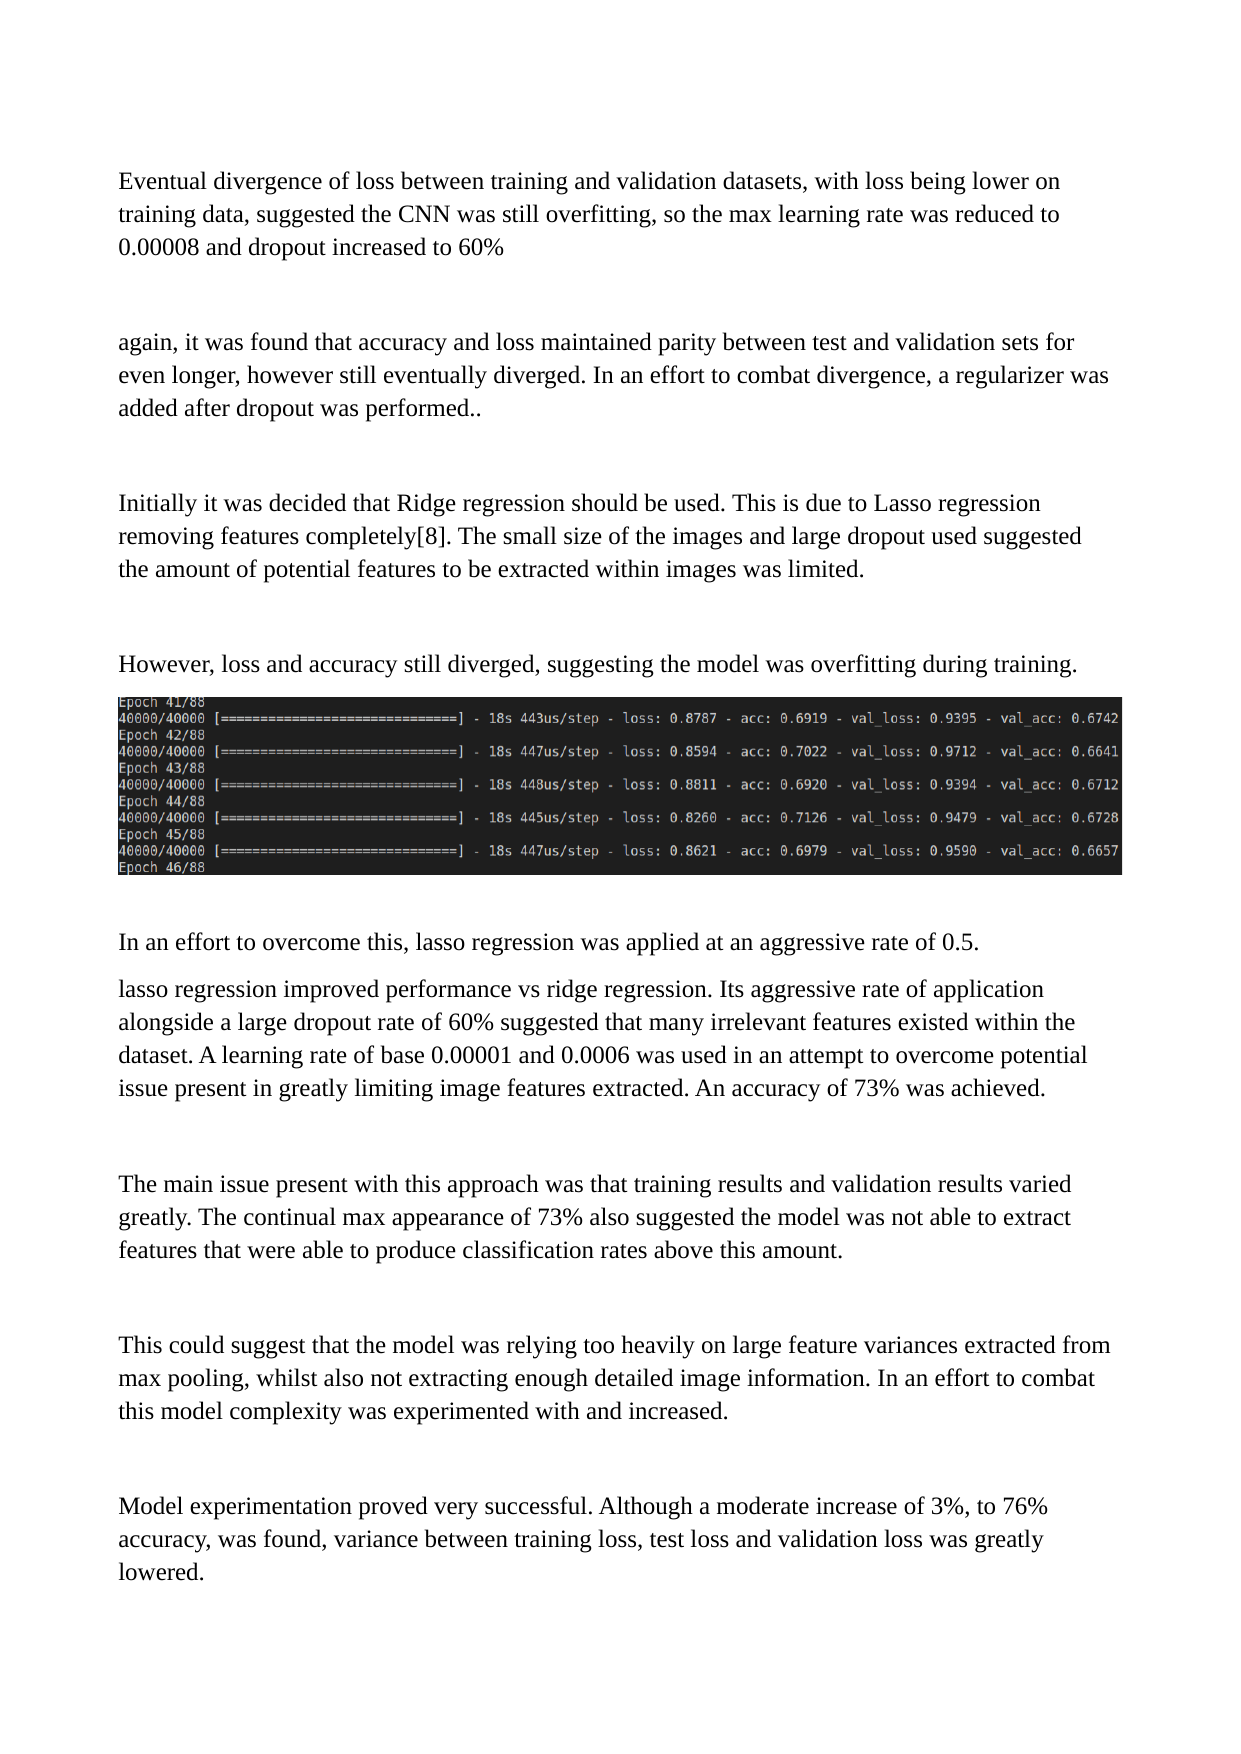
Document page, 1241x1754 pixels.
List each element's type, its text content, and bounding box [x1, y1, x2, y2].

text This could suggest that the model was relying too heavily on large feature variances extracted from max pooling, whilst also not extracting enough detailed image information. In an effort to combat this model complexity was experimented with and increased. [118, 1330, 1122, 1425]
picture [118, 697, 1123, 875]
text lasso regression improved performance vs ridge regression. Its aggressive rate of application alongside a large dropout rate of 60% suggested that many irrelevant features existed within the dataset. A learning rate of base 0.00001 and 0.0006 was used in an attempt to overcome potential issue present in greatly limiting image features extracted. An accuracy of 73% was achieved. [118, 974, 1122, 1102]
text The main issue present with this approach was that training results and validation results varied greatly. The continual max appearance of 73% also suggested the model was not able to extract features that were able to produce classification rates above this amount. [118, 1169, 1122, 1263]
text again, it was found that accuracy and loss maintained parity between test and validation sets for even longer, however still eventually diverged. In an effort to combat divergence, a regularizer was added after dropout was performed.. [118, 327, 1122, 422]
text However, loss and accuracy still diverged, suggesting the model was overfitting during training. [118, 649, 1122, 678]
text Eventual divergence of loss between training and validation datasets, with loss being lower on training data, suggested the CNN was still overfitting, so the max learning rate was reduced to 0.00008 and dropout increased to 60% [118, 166, 1122, 261]
text Initially it was decided that Ridge regression should be used. This is due to Lasso regression removing features completely[8]. The small size of the images and large dropout used suggested the amount of potential features to be extracted within images was limited. [118, 488, 1122, 583]
text Model experimentation proved very successful. Although a moderate increase of 3%, to 76% accuracy, was found, variance between training loss, test loss and validation loss was greatly lowered. [118, 1491, 1122, 1586]
text In an effort to overcome this, lasso regression was applied at an aggressive rate of 0.5. [118, 927, 1122, 956]
